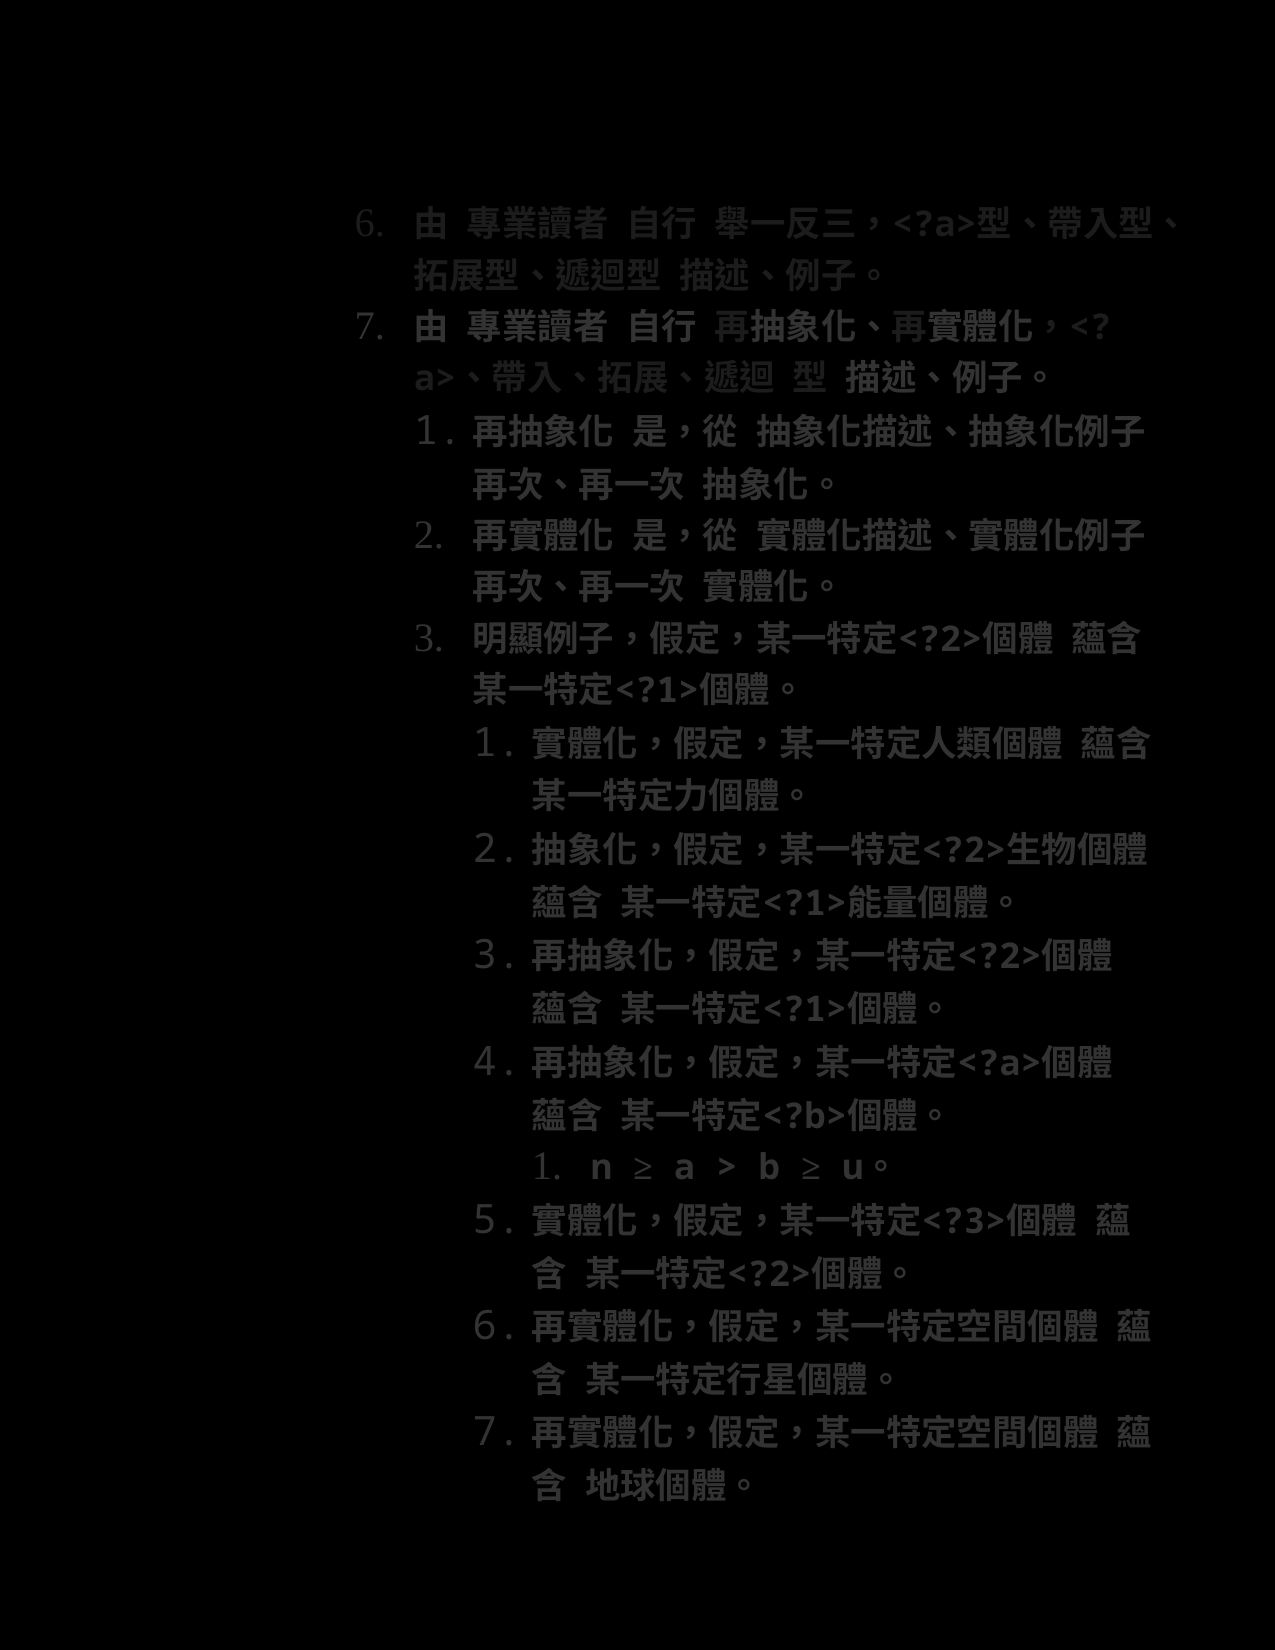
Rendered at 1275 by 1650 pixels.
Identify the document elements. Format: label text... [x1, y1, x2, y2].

list 實體化，假定，某一特定<?3>個體 蘊含 某一特定<?2>個體。 [472, 1190, 1157, 1296]
list 再抽象化 是，從 抽象化描述、抽象化例子 再次、再一次 抽象化。 [413, 401, 1157, 507]
list n ≥ a > b ≥ u。 [532, 1138, 1157, 1190]
list 實體化，假定，某一特定人類個體 蘊含 某一特定力個體。 [472, 713, 1157, 819]
list 抽象化，假定，某一特定<?2>生物個體 蘊含 某一特定<?1>能量個體。 [472, 819, 1157, 926]
list 由 專業讀者 自行 舉一反三，<?a>型、帶入型、拓展型、遞迴型 描述、例子。 [354, 196, 1157, 298]
list 再抽象化，假定，某一特定<?2>個體 蘊含 某一特定<?1>個體。 [472, 926, 1157, 1032]
list 再實體化 是，從 實體化描述、實體化例子 再次、再一次 實體化。 [413, 507, 1157, 610]
list 再實體化，假定，某一特定空間個體 蘊含 地球個體。 [472, 1403, 1157, 1509]
list 明顯例子，假定，某一特定<?2>個體 蘊含 某一特定<?1>個體。 [413, 610, 1157, 713]
list 再實體化，假定，某一特定空間個體 蘊含 某一特定行星個體。 [472, 1296, 1157, 1403]
list 再抽象化，假定，某一特定<?a>個體 蘊含 某一特定<?b>個體。 [472, 1032, 1157, 1138]
list 由 專業讀者 自行 再抽象化、再實體化，<?a>、帶入、拓展、遞迴 型 描述、例子。 [354, 298, 1157, 401]
